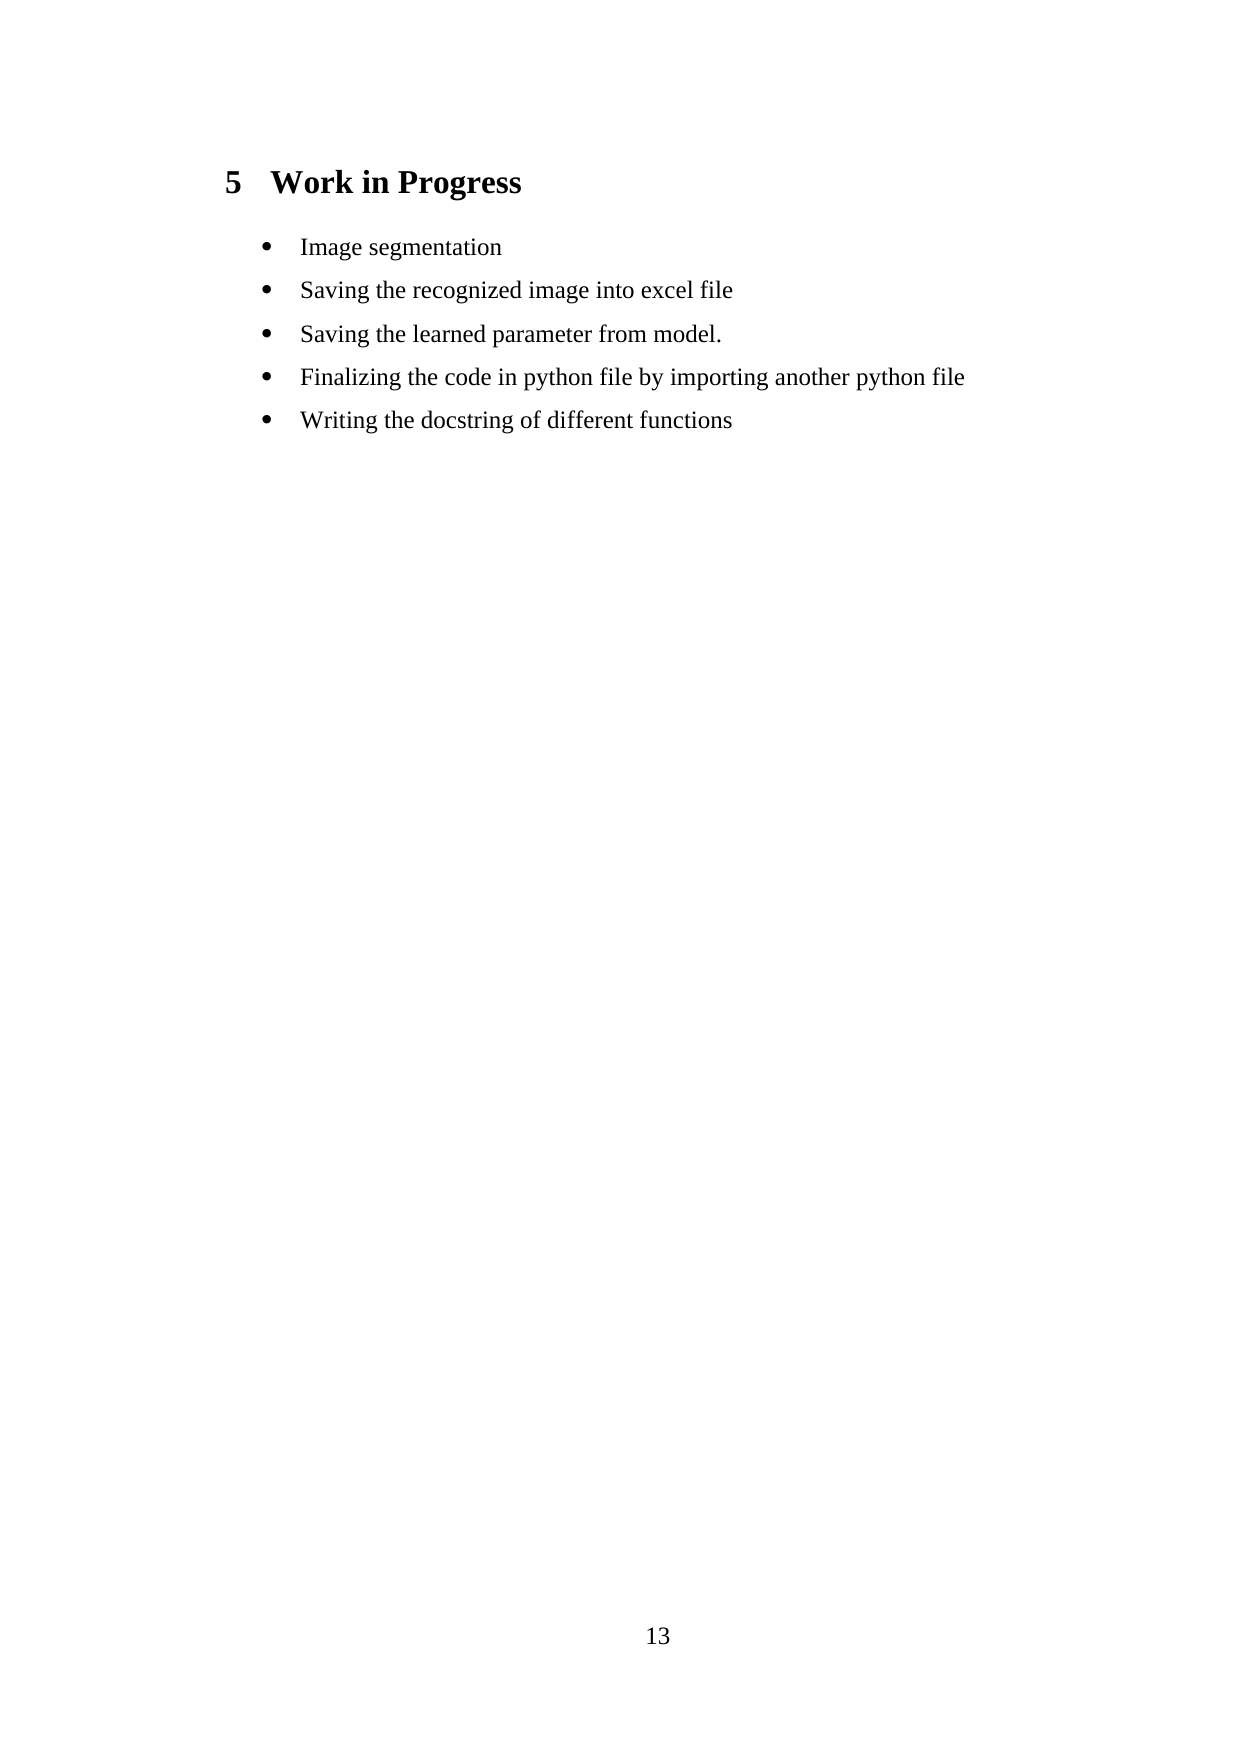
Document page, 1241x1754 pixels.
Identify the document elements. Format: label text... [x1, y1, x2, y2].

subtitle Work in Progress [225, 162, 1090, 201]
list Writing the docstring of different functions [262, 405, 1090, 434]
list Saving the recognized image into excel file [262, 276, 1090, 304]
list Image segmentation [262, 232, 1090, 261]
list Finalizing the code in python file by importing another python file [262, 362, 1090, 391]
list Saving the learned parameter from model. [262, 319, 1090, 347]
